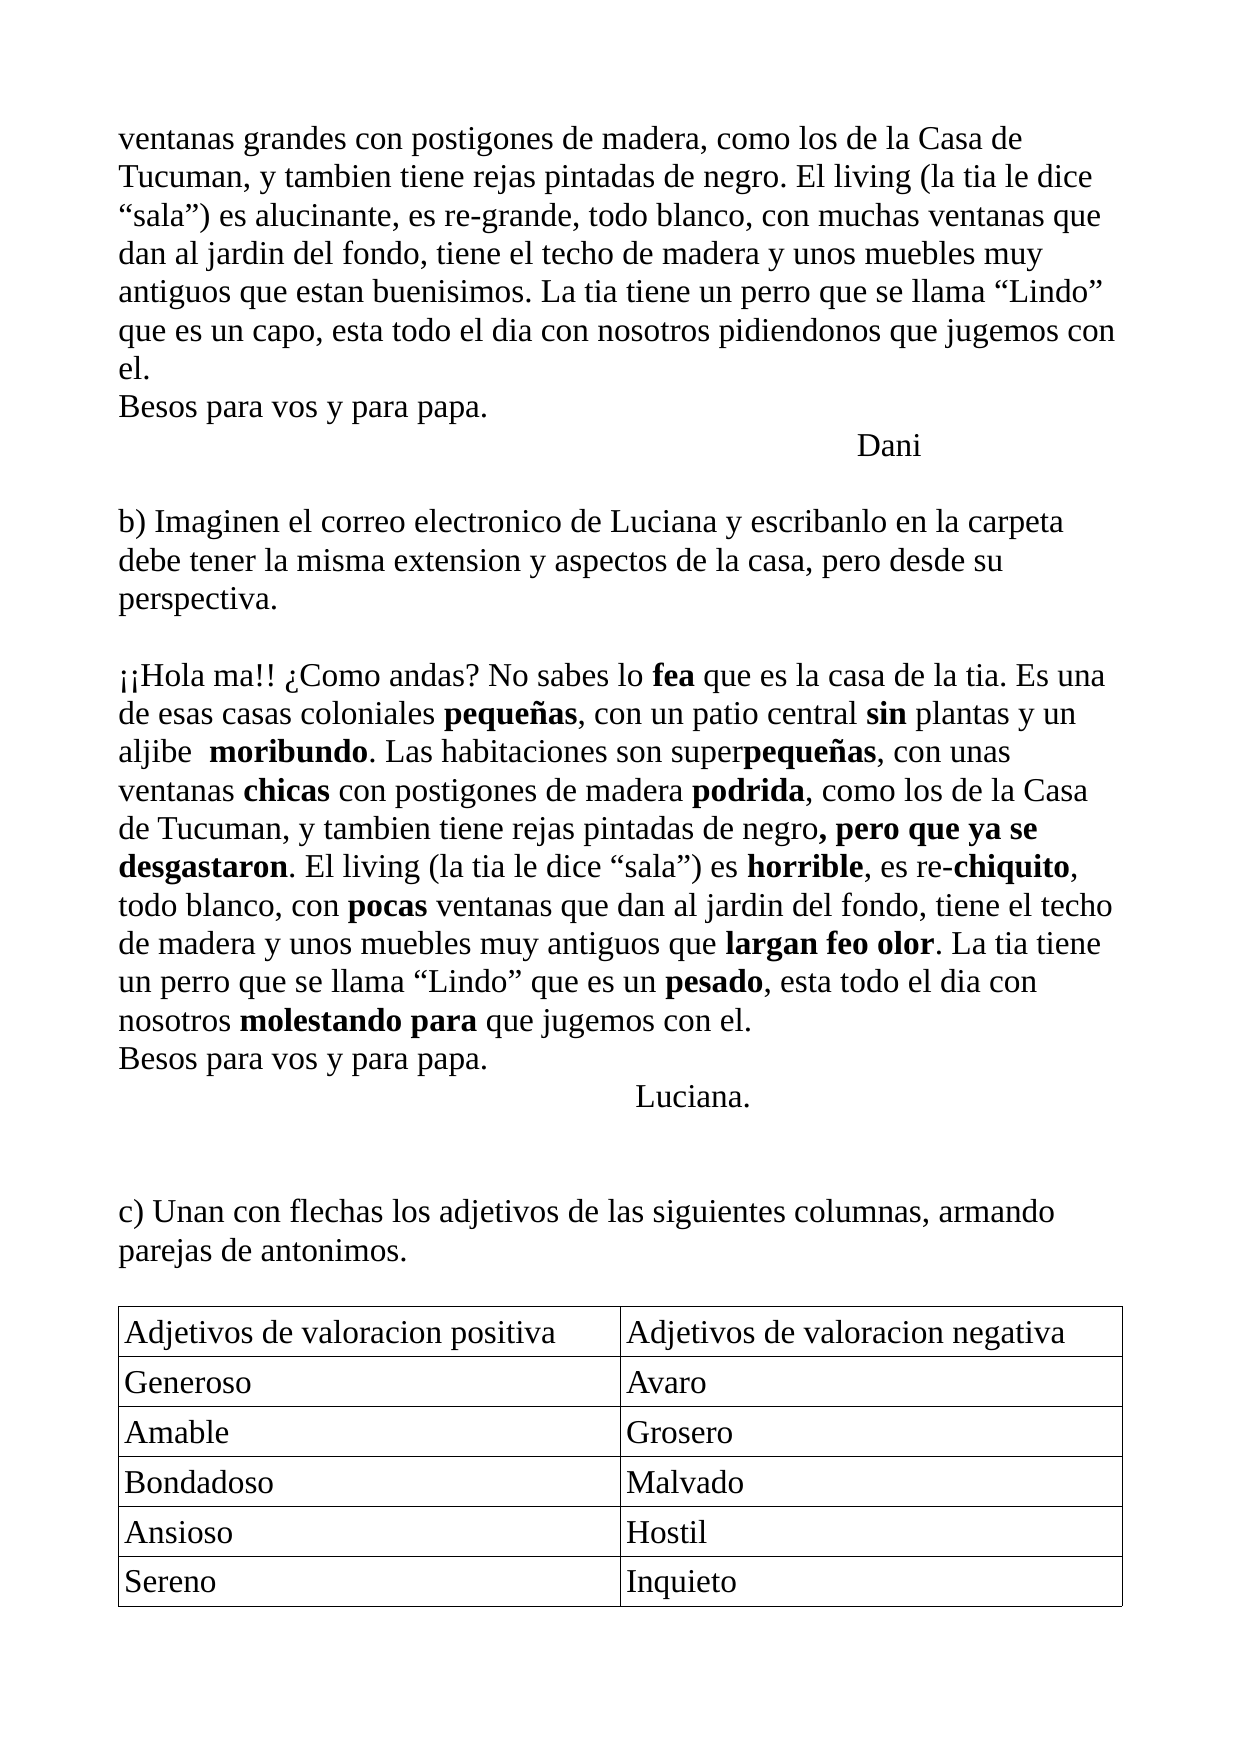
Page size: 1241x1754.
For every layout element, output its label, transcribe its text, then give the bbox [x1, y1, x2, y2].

table_header Adjetivos de valoracion negativa [621, 1307, 1122, 1356]
text Luciana. [118, 1076, 1122, 1115]
table_header Adjetivos de valoracion positiva [119, 1307, 620, 1356]
text Dani [118, 425, 1122, 463]
table_cell Bondadoso [119, 1457, 620, 1506]
table_cell Generoso [119, 1357, 620, 1406]
table_cell Sereno [119, 1557, 620, 1606]
text b) Imaginen el correo electronico de Luciana y escribanlo en la carpeta debe tener la misma extension y aspectos de la casa, pero desde su perspectiva. [118, 501, 1122, 616]
table_cell Grosero [621, 1407, 1122, 1456]
text ¡¡Hola ma!! ¿Como andas? No sabes lo fea que es la casa de la tia. Es una de esas casas coloniales pequeñas, con un patio central sin plantas y un aljibe moribundo. Las habitaciones son superpequeñas, con unas ventanas chicas con postigones de madera podrida, como los de la Casa de Tucuman, y tambien tiene rejas pintadas de negro, pero que ya se desgastaron. El living (la tia le dice “sala”) es horrible, es re-chiquito, todo blanco, con pocas ventanas que dan al jardin del fondo, tiene el techo de madera y unos muebles muy antiguos que largan feo olor. La tia tiene un perro que se llama “Lindo” que es un pesado, esta todo el dia con nosotros molestando para que jugemos con el. [118, 655, 1122, 1038]
text c) Unan con flechas los adjetivos de las siguientes columnas, armando parejas de antonimos. [118, 1191, 1122, 1268]
text ventanas grandes con postigones de madera, como los de la Casa de Tucuman, y tambien tiene rejas pintadas de negro. El living (la tia le dice “sala”) es alucinante, es re-grande, todo blanco, con muchas ventanas que dan al jardin del fondo, tiene el techo de madera y unos muebles muy antiguos que estan buenisimos. La tia tiene un perro que se llama “Lindo” que es un capo, esta todo el dia con nosotros pidiendonos que jugemos con el. [118, 118, 1122, 386]
table_cell Hostil [621, 1507, 1122, 1556]
table_cell Ansioso [119, 1507, 620, 1556]
table_cell Amable [119, 1407, 620, 1456]
table_cell Inquieto [621, 1557, 1122, 1606]
table_cell Avaro [621, 1357, 1122, 1406]
table_cell Malvado [621, 1457, 1122, 1506]
text Besos para vos y para papa. [118, 1038, 1122, 1076]
text Besos para vos y para papa. [118, 386, 1122, 425]
